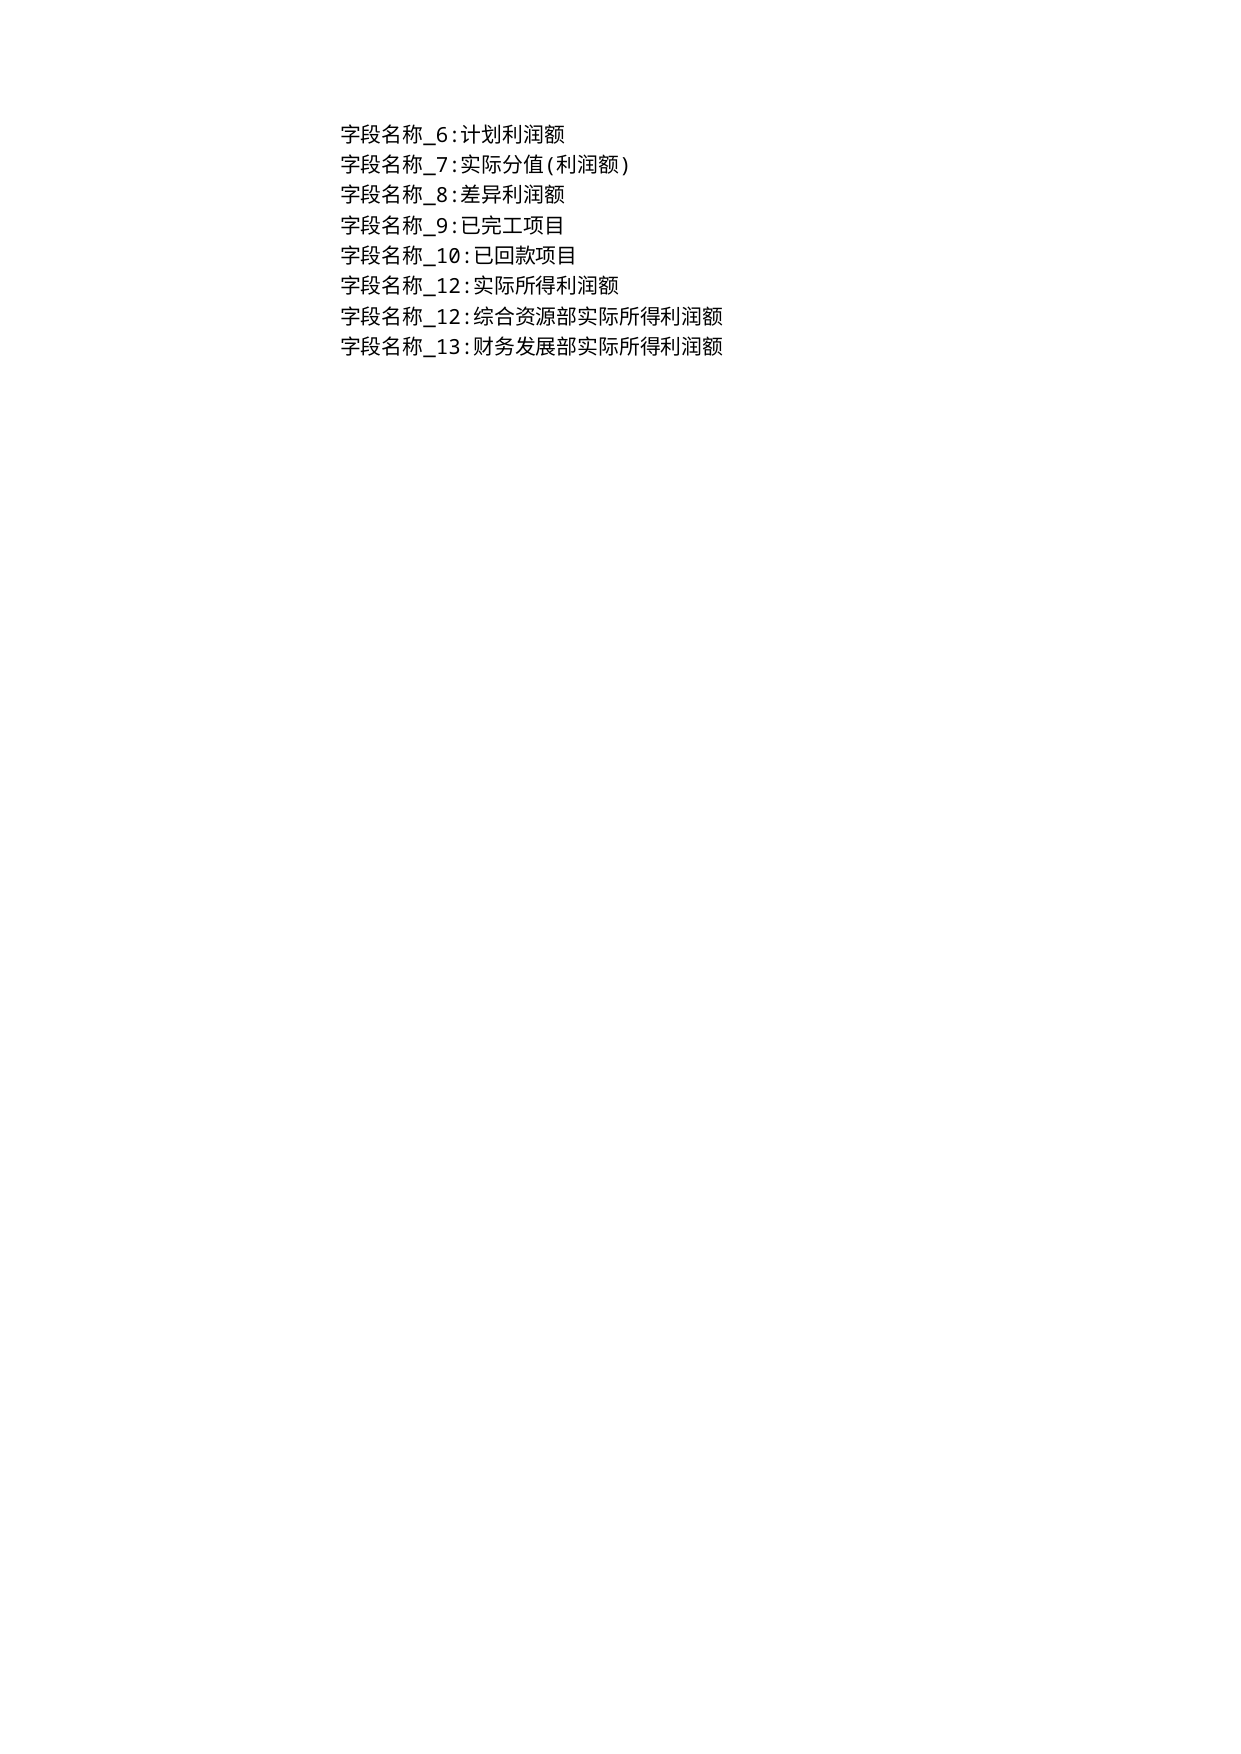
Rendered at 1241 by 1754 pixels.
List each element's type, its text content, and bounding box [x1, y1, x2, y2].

text 字段名称_9:已完工项目 [118, 209, 1122, 239]
text 字段名称_12:实际所得利润额 [118, 270, 1122, 300]
text 字段名称_6:计划利润额 [118, 118, 1122, 148]
text 字段名称_12:综合资源部实际所得利润额 [118, 300, 1122, 330]
text 字段名称_13:财务发展部实际所得利润额 [118, 330, 1122, 361]
text 字段名称_7:实际分值(利润额) [118, 148, 1122, 179]
text 字段名称_8:差异利润额 [118, 179, 1122, 209]
text 字段名称_10:已回款项目 [118, 239, 1122, 270]
